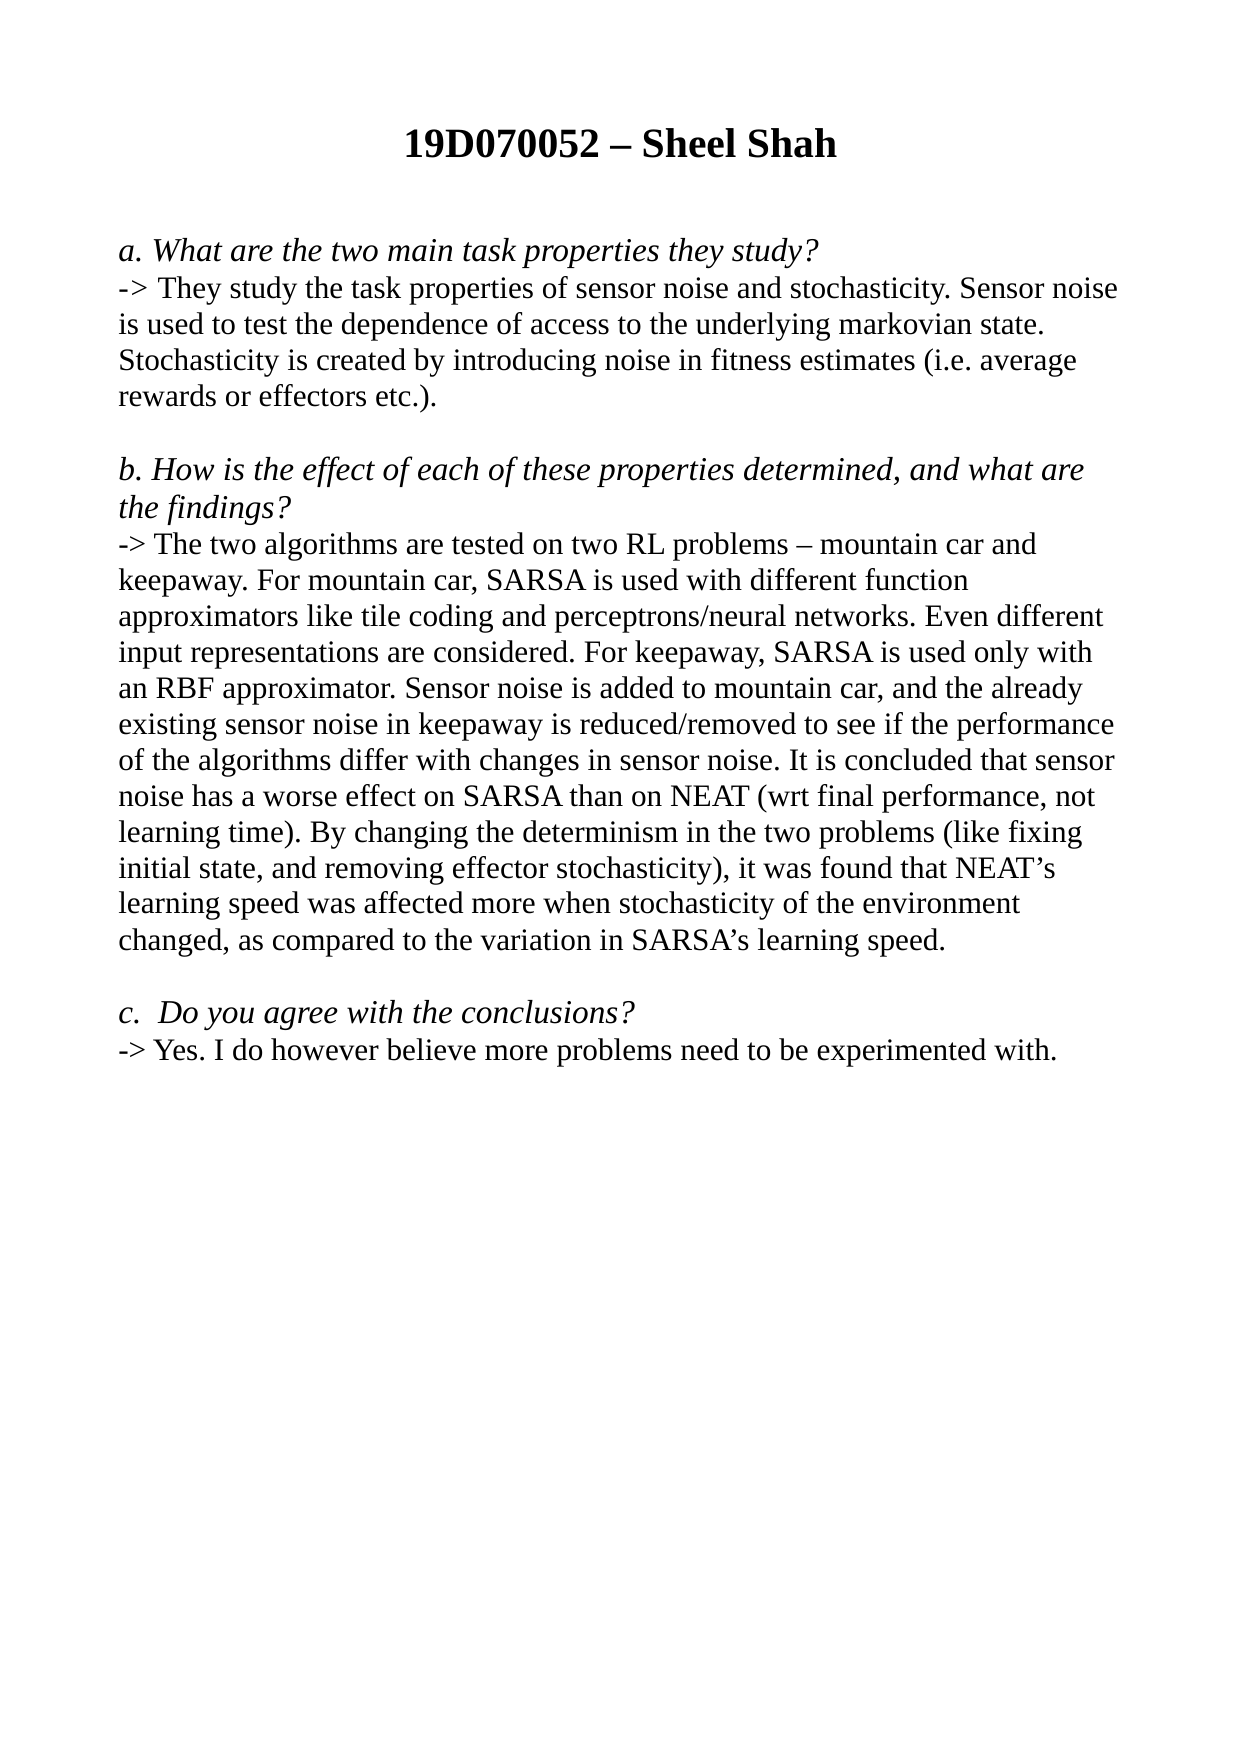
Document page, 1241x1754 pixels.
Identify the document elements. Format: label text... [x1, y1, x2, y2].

text -> Yes. I do however believe more problems need to be experimented with. [118, 1031, 1122, 1067]
text -> The two algorithms are tested on two RL problems – mountain car and keepaway. For mountain car, SARSA is used with different function approximators like tile coding and perceptrons/neural networks. Even different input representations are considered. For keepaway, SARSA is used only with an RBF approximator. Sensor noise is added to mountain car, and the already existing sensor noise in keepaway is reduced/removed to see if the performance of the algorithms differ with changes in sensor noise. It is concluded that sensor noise has a worse effect on SARSA than on NEAT (wrt final performance, not learning time). By changing the determinism in the two problems (like fixing initial state, and removing effector stochasticity), it was found that NEAT’s learning speed was affected more when stochasticity of the environment changed, as compared to the variation in SARSA’s learning speed. [118, 525, 1122, 957]
text c. Do you agree with the conclusions? [118, 993, 1122, 1031]
text -> They study the task properties of sensor noise and stochasticity. Sensor noise is used to test the dependence of access to the underlying markovian state. Stochasticity is created by introducing noise in fitness estimates (i.e. average rewards or effectors etc.). [118, 269, 1122, 413]
text b. How is the effect of each of these properties determined, and what are the findings? [118, 449, 1122, 525]
text 19D070052 – Sheel Shah [118, 118, 1122, 166]
text a. What are the two main task properties they study? [118, 231, 1122, 269]
